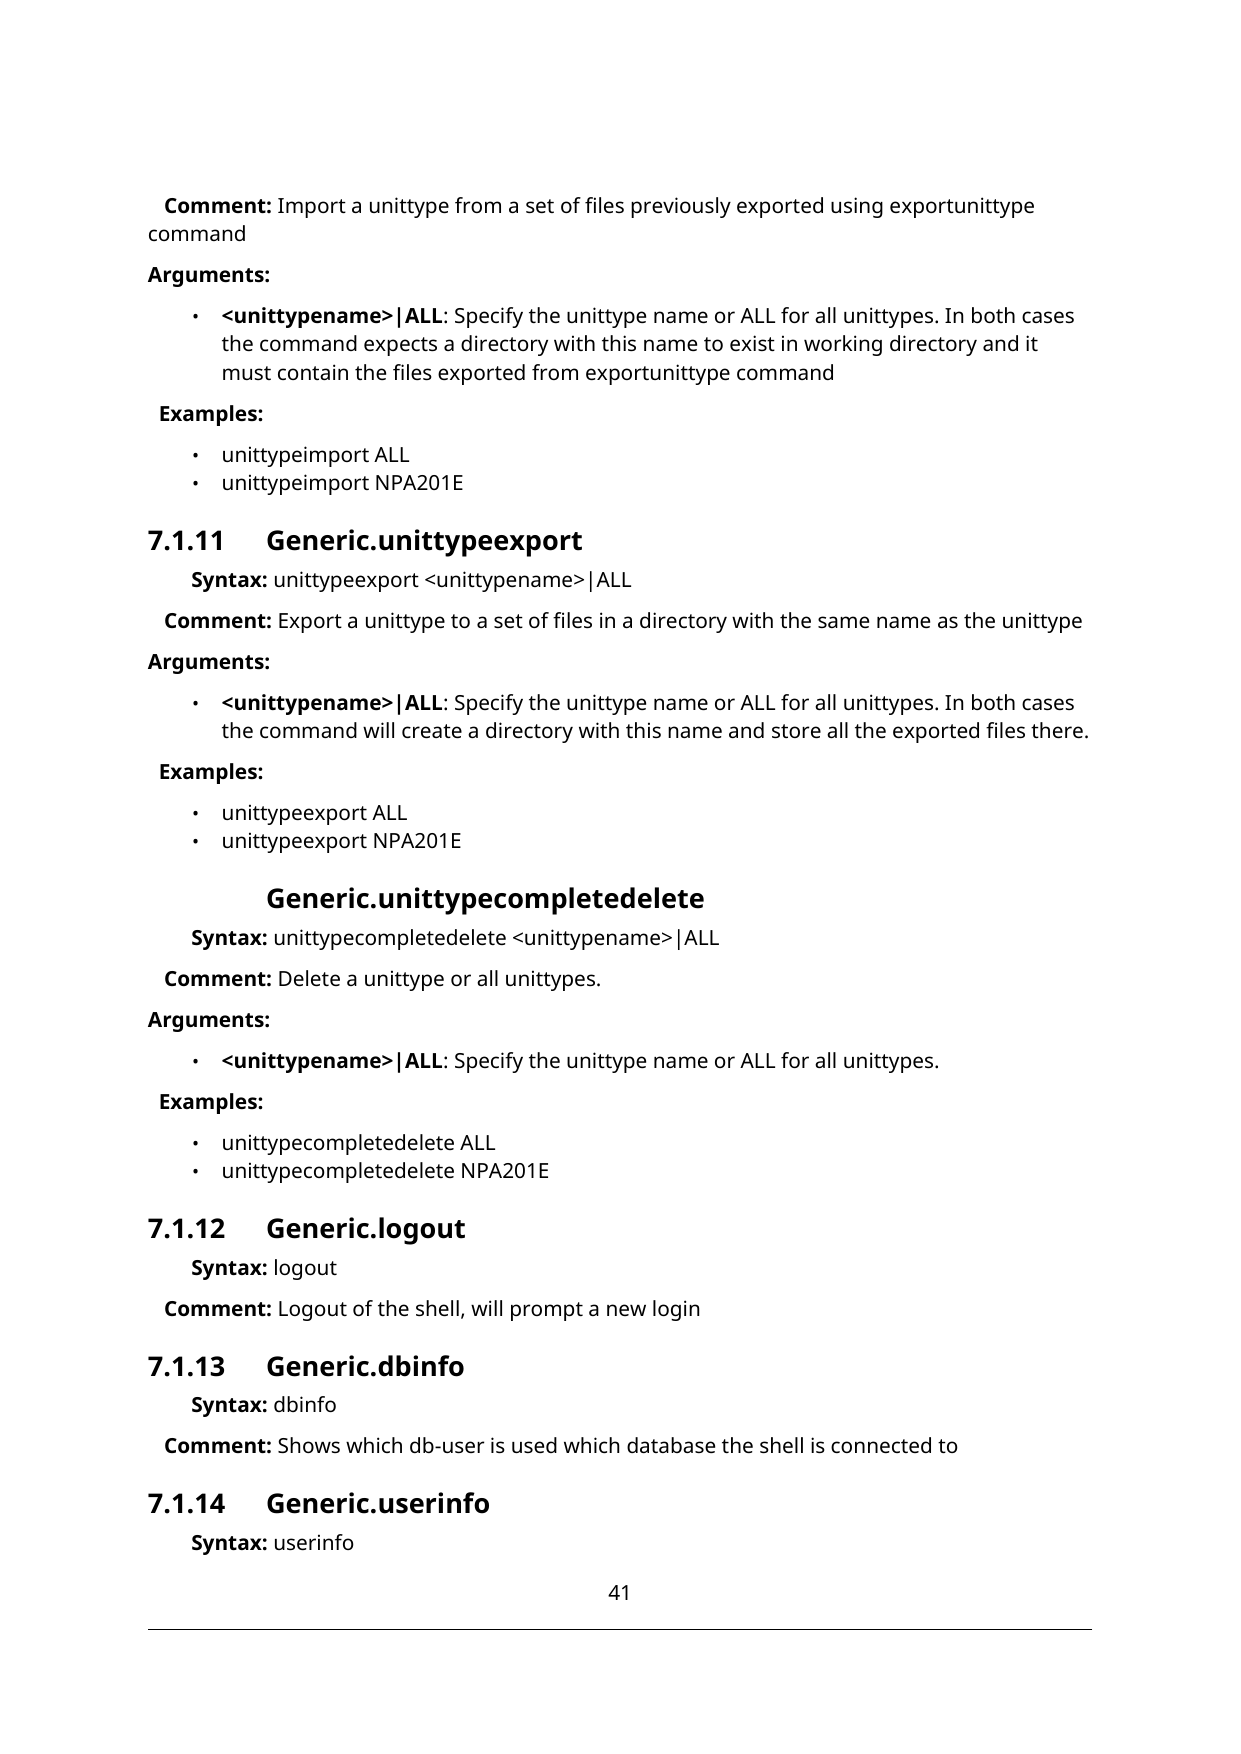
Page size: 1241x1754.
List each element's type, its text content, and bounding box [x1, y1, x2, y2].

list unittypeexport NPA201E [192, 826, 1092, 855]
subtitle Generic.userinfo [148, 1484, 1092, 1521]
text Arguments: [148, 260, 1092, 289]
list <unittypename>|ALL: Specify the unittype name or ALL for all unittypes. In both cases the command expects a directory with this name to exist in working directory and it must contain the files exported from exportunittype command [192, 301, 1092, 386]
text Comment: Delete a unittype or all unittypes. [148, 964, 1092, 992]
list <unittypename>|ALL: Specify the unittype name or ALL for all unittypes. [192, 1046, 1092, 1074]
text Syntax: userinfo [148, 1528, 1092, 1556]
list unittypecompletedelete NPA201E [192, 1156, 1092, 1184]
text Comment: Logout of the shell, will prompt a new login [148, 1294, 1092, 1322]
text Syntax: unittypeexport <unittypename>|ALL [148, 565, 1092, 593]
text Examples: [148, 399, 1092, 427]
list unittypeexport ALL [192, 798, 1092, 826]
list unittypeimport ALL [192, 440, 1092, 468]
list <unittypename>|ALL: Specify the unittype name or ALL for all unittypes. In both cases the command will create a directory with this name and store all the exported files there. [192, 688, 1092, 744]
text Syntax: logout [148, 1253, 1092, 1281]
text Arguments: [148, 647, 1092, 675]
text Arguments: [148, 1005, 1092, 1033]
text Examples: [148, 757, 1092, 786]
text Syntax: dbinfo [148, 1390, 1092, 1419]
list unittypecompletedelete ALL [192, 1128, 1092, 1156]
text Syntax: unittypecompletedelete <unittypename>|ALL [148, 923, 1092, 951]
subtitle Generic.logout [148, 1209, 1092, 1246]
text Comment: Shows which db-user is used which database the shell is connected to [148, 1431, 1092, 1459]
subtitle Generic.unittypeexport [148, 522, 1092, 559]
subtitle Generic.unittypecompletedelete [148, 880, 1092, 917]
list unittypeimport NPA201E [192, 468, 1092, 497]
text Examples: [148, 1087, 1092, 1115]
text Comment: Import a unittype from a set of files previously exported using exportunittype command [148, 191, 1092, 248]
subtitle Generic.dbinfo [148, 1347, 1092, 1384]
text Comment: Export a unittype to a set of files in a directory with the same name as the unittype [148, 606, 1092, 634]
